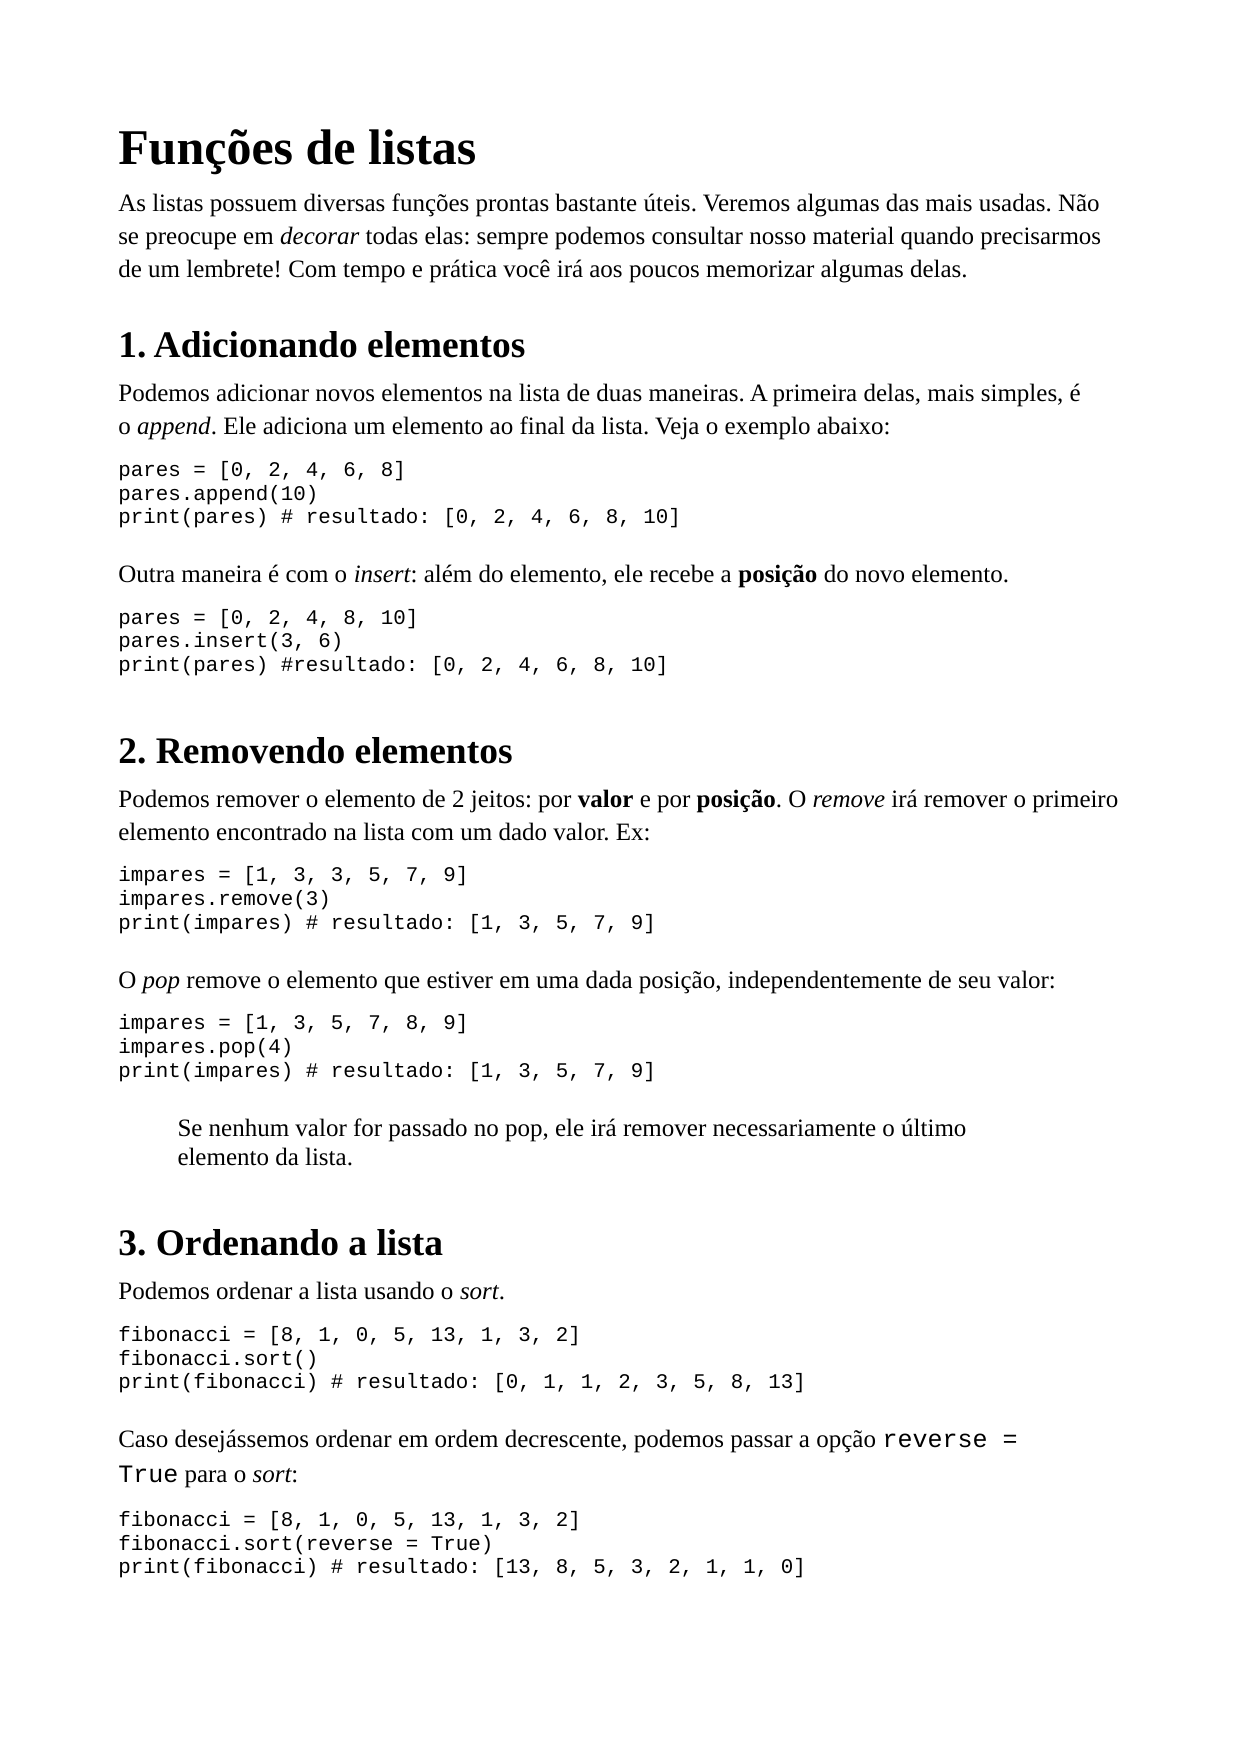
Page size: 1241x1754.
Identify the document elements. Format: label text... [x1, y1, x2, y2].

text Podemos adicionar novos elementos na lista de duas maneiras. A primeira delas, mais simples, é o append. Ele adiciona um elemento ao final da lista. Veja o exemplo abaixo: [118, 378, 1122, 440]
subtitle Funções de listas [118, 118, 1122, 176]
text Se nenhum valor for passado no pop, ele irá remover necessariamente o último elemento da lista. [177, 1113, 1063, 1170]
text Caso desejássemos ordenar em ordem decrescente, podemos passar a opção reverse = True para o sort: [118, 1424, 1122, 1490]
text O pop remove o elemento que estiver em uma dada posição, independentemente de seu valor: [118, 965, 1122, 993]
text print(pares) #resultado: [0, 2, 4, 6, 8, 10] [118, 654, 1122, 678]
text fibonacci = [8, 1, 0, 5, 13, 1, 3, 2] [118, 1324, 1122, 1347]
text pares.insert(3, 6) [118, 631, 1122, 654]
text impares = [1, 3, 3, 5, 7, 9] [118, 864, 1122, 888]
text impares = [1, 3, 5, 7, 8, 9] [118, 1012, 1122, 1036]
subtitle 2. Removendo elementos [118, 728, 1122, 771]
subtitle 3. Ordenando a lista [118, 1221, 1122, 1264]
text Podemos remover o elemento de 2 jeitos: por valor e por posição. O remove irá remover o primeiro elemento encontrado na lista com um dado valor. Ex: [118, 784, 1122, 846]
subtitle 1. Adicionando elementos [118, 323, 1122, 366]
text print(fibonacci) # resultado: [13, 8, 5, 3, 2, 1, 1, 0] [118, 1557, 1122, 1580]
text print(fibonacci) # resultado: [0, 1, 1, 2, 3, 5, 8, 13] [118, 1371, 1122, 1395]
text Podemos ordenar a lista usando o sort. [118, 1276, 1122, 1305]
text fibonacci = [8, 1, 0, 5, 13, 1, 3, 2] [118, 1509, 1122, 1533]
text print(pares) # resultado: [0, 2, 4, 6, 8, 10] [118, 506, 1122, 530]
text print(impares) # resultado: [1, 3, 5, 7, 9] [118, 912, 1122, 935]
text Outra maneira é com o insert: além do elemento, ele recebe a posição do novo elemento. [118, 559, 1122, 588]
text impares.remove(3) [118, 888, 1122, 912]
text impares.pop(4) [118, 1036, 1122, 1060]
text fibonacci.sort() [118, 1347, 1122, 1371]
text pares = [0, 2, 4, 8, 10] [118, 607, 1122, 631]
text pares = [0, 2, 4, 6, 8] [118, 459, 1122, 482]
text fibonacci.sort(reverse = True) [118, 1533, 1122, 1557]
text pares.append(10) [118, 482, 1122, 506]
text As listas possuem diversas funções prontas bastante úteis. Veremos algumas das mais usadas. Não se preocupe em decorar todas elas: sempre podemos consultar nosso material quando precisarmos de um lembrete! Com tempo e prática você irá aos poucos memorizar algumas delas. [118, 188, 1122, 283]
text print(impares) # resultado: [1, 3, 5, 7, 9] [118, 1060, 1122, 1083]
